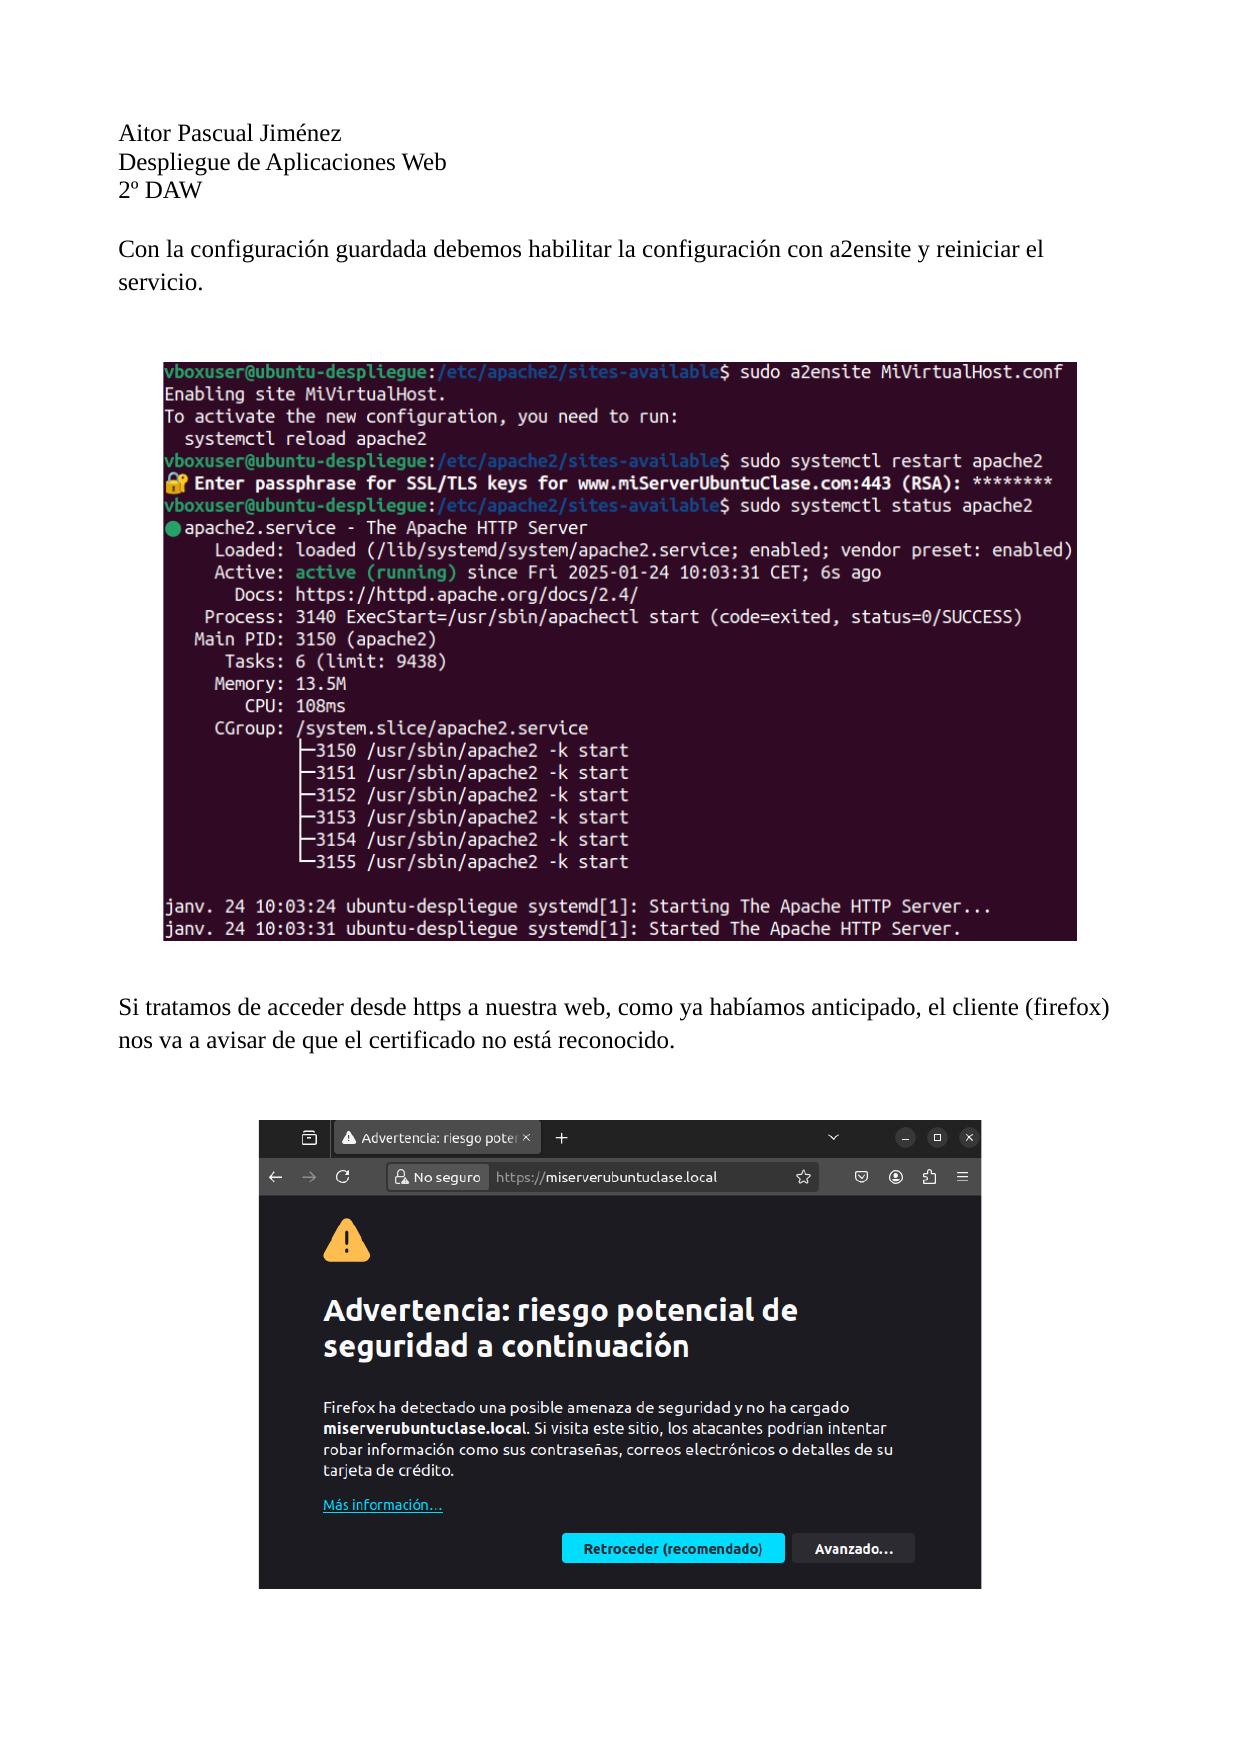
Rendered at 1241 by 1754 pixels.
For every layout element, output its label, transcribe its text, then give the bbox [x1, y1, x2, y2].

text Si tratamos de acceder desde https a nuestra web, como ya habíamos anticipado, el cliente (firefox) nos va a avisar de que el certificado no está reconocido. [118, 992, 1122, 1054]
picture [258, 1120, 982, 1589]
text Con la configuración guardada debemos habilitar la configuración con a2ensite y reiniciar el servicio. [118, 234, 1122, 296]
picture [163, 362, 1077, 941]
